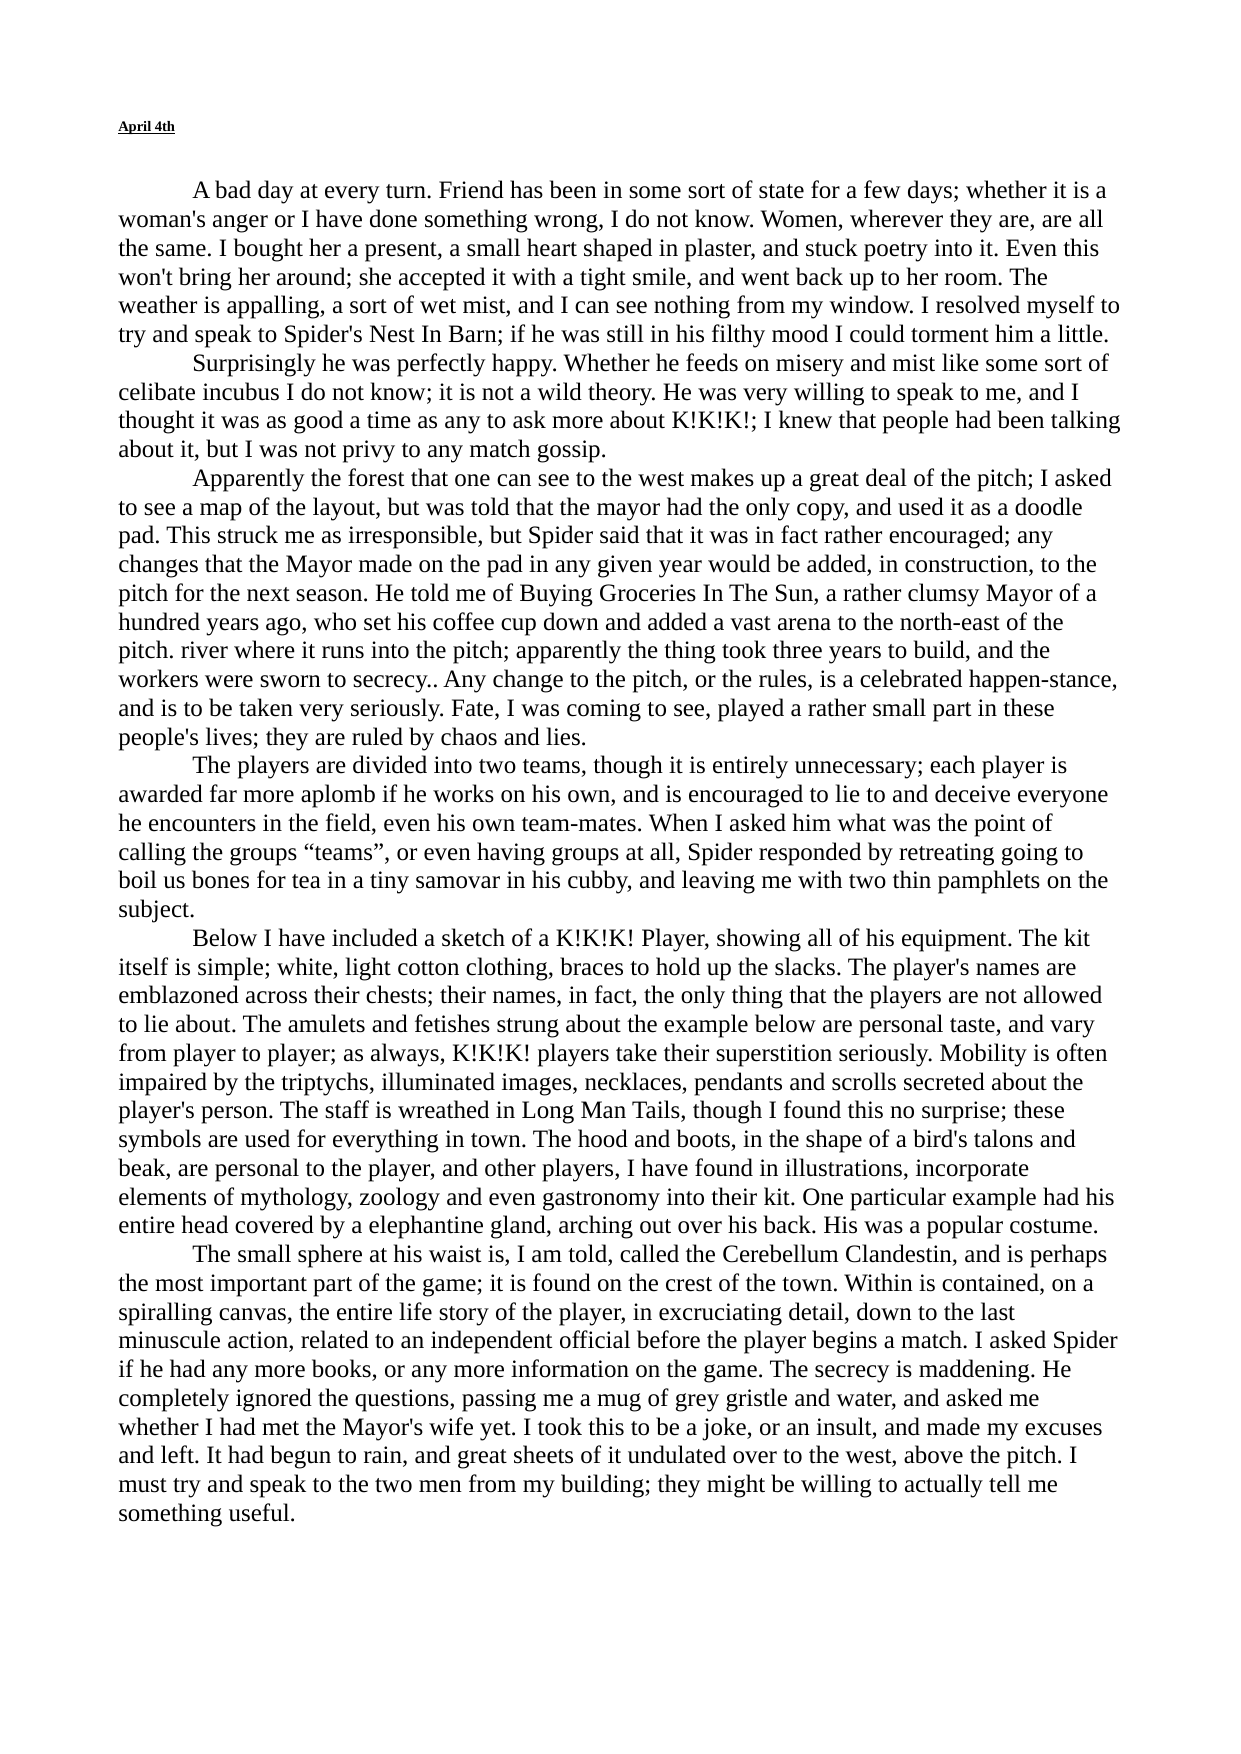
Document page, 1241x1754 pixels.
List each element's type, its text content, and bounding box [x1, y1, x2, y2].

text Below I have included a sketch of a K!K!K! Player, showing all of his equipment. The kit itself is simple; white, light cotton clothing, braces to hold up the slacks. The player's names are emblazoned across their chests; their names, in fact, the only thing that the players are not allowed to lie about. The amulets and fetishes strung about the example below are personal taste, and vary from player to player; as always, K!K!K! players take their superstition seriously. Mobility is often impaired by the triptychs, illuminated images, necklaces, pendants and scrolls secreted about the player's person. The staff is wreathed in Long Man Tails, though I found this no surprise; these symbols are used for everything in town. The hood and boots, in the shape of a bird's talons and beak, are personal to the player, and other players, I have found in illustrations, incorporate elements of mythology, zoology and even gastronomy into their kit. One particular example had his entire head covered by a elephantine gland, arching out over his back. His was a popular costume. The small sphere at his waist is, I am told, called the Cerebellum Clandestin, and is perhaps the most important part of the game; it is found on the crest of the town. Within is contained, on a spiralling canvas, the entire life story of the player, in excruciating detail, down to the last minuscule action, related to an independent official before the player begins a match. I asked Spider if he had any more books, or any more information on the game. The secrecy is maddening. He completely ignored the questions, passing me a mug of grey gristle and water, and asked me whether I had met the Mayor's wife yet. I took this to be a joke, or an insult, and made my excuses and left. It had begun to rain, and great sheets of it undulated over to the west, above the pitch. I must try and speak to the two men from my building; they might be willing to actually tell me something useful. [118, 923, 1122, 1527]
text April 4th [118, 118, 1122, 147]
text A bad day at every turn. Friend has been in some sort of state for a few days; whether it is a woman's anger or I have done something wrong, I do not know. Women, wherever they are, are all the same. I bought her a present, a small heart shaped in plaster, and stuck poetry into it. Even this won't bring her around; she accepted it with a tight smile, and went back up to her room. The weather is appalling, a sort of wet mist, and I can see nothing from my window. I resolved myself to try and speak to Spider's Nest In Barn; if he was still in his filthy mood I could torment him a little. [118, 176, 1122, 348]
text Apparently the forest that one can see to the west makes up a great deal of the pitch; I asked to see a map of the layout, but was told that the mayor had the only copy, and used it as a doodle pad. This struck me as irresponsible, but Spider said that it was in fact rather encouraged; any changes that the Mayor made on the pad in any given year would be added, in construction, to the pitch for the next season. He told me of Buying Groceries In The Sun, a rather clumsy Mayor of a hundred years ago, who set his coffee cup down and added a vast arena to the north-east of the pitch. river where it runs into the pitch; apparently the thing took three years to build, and the workers were sworn to secrecy.. Any change to the pitch, or the rules, is a celebrated happen-stance, and is to be taken very seriously. Fate, I was coming to see, played a rather small part in these people's lives; they are ruled by chaos and lies. [118, 463, 1122, 751]
text The players are divided into two teams, though it is entirely unnecessary; each player is awarded far more aplomb if he works on his own, and is encouraged to lie to and deceive everyone he encounters in the field, even his own team-mates. When I asked him what was the point of calling the groups “teams”, or even having groups at all, Spider responded by retreating going to boil us bones for tea in a tiny samovar in his cubby, and leaving me with two thin pamphlets on the subject. [118, 751, 1122, 923]
text Surprisingly he was perfectly happy. Whether he feeds on misery and mist like some sort of celibate incubus I do not know; it is not a wild theory. He was very willing to speak to me, and I thought it was as good a time as any to ask more about K!K!K!; I knew that people had been talking about it, but I was not privy to any match gossip. [118, 348, 1122, 463]
